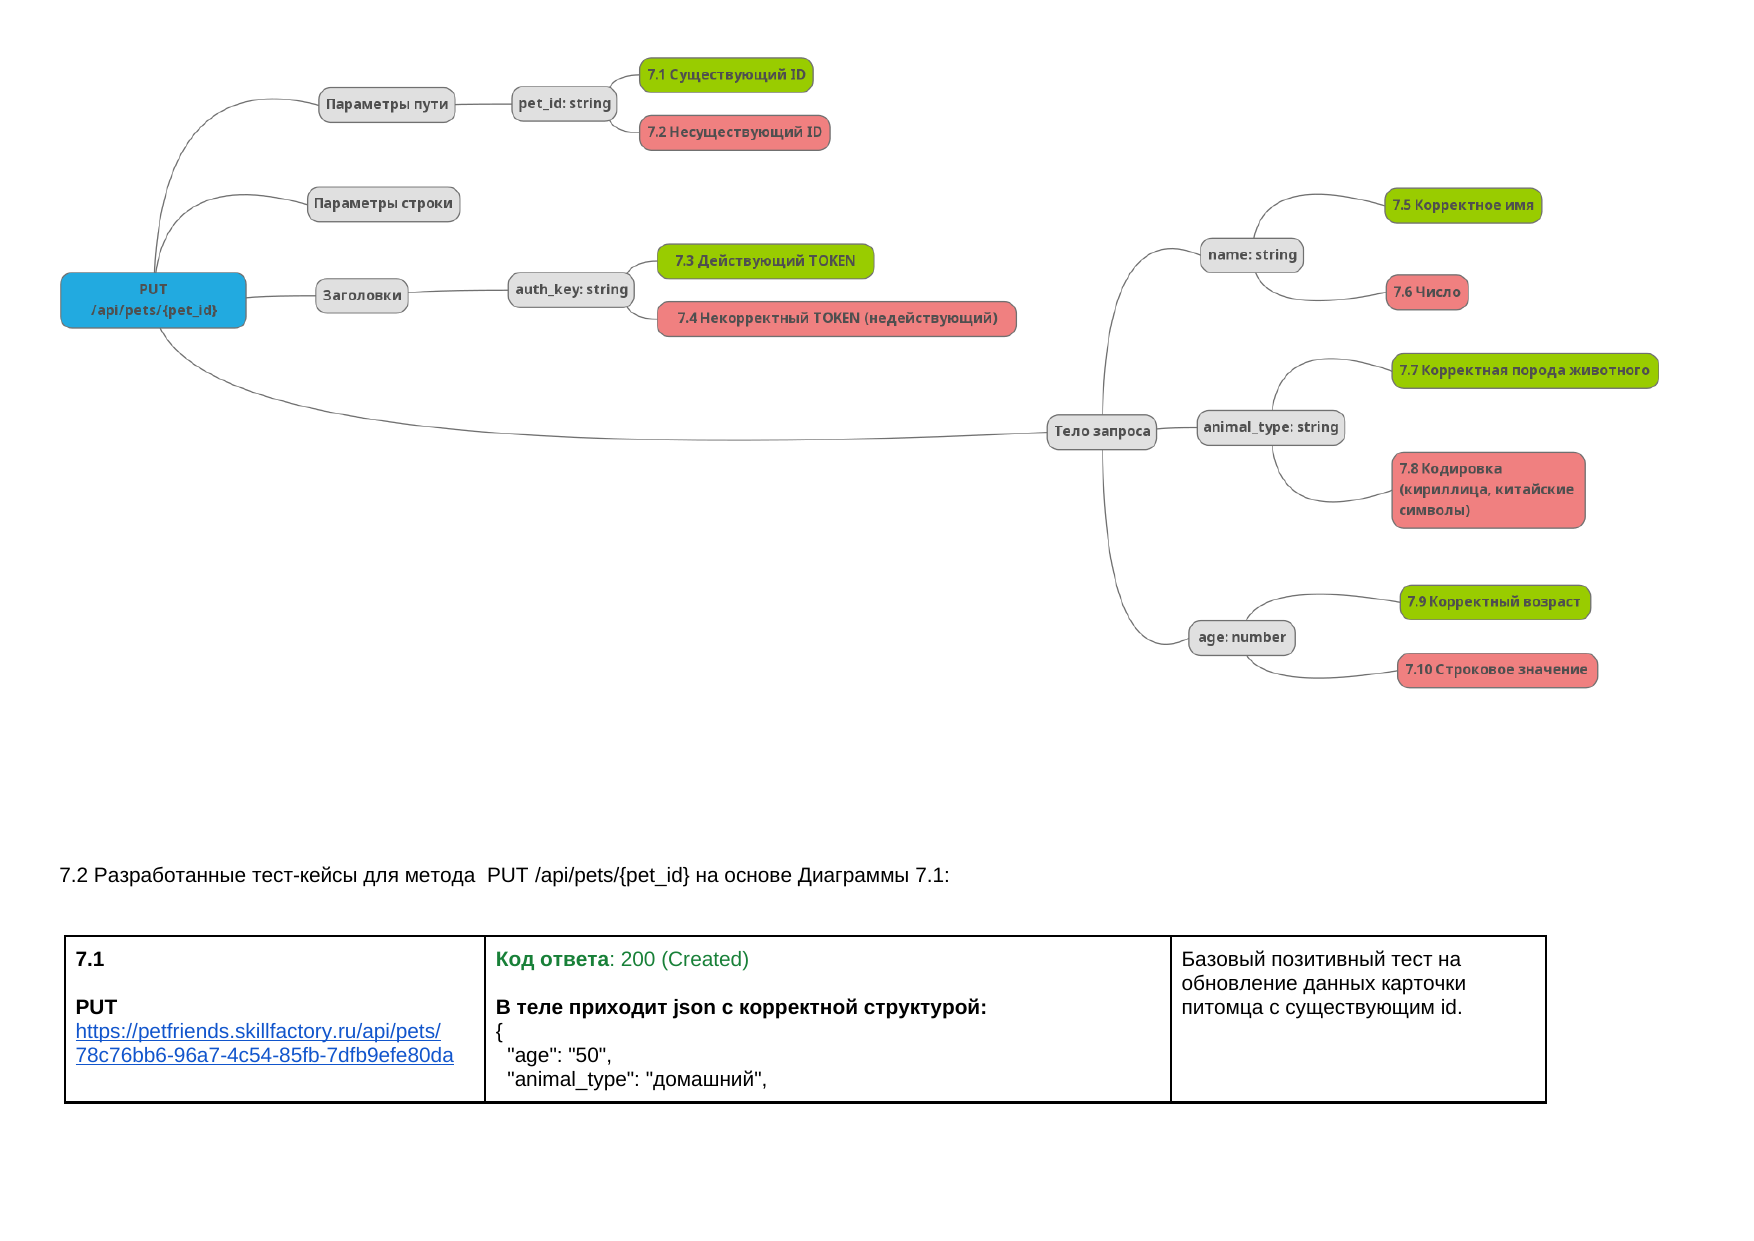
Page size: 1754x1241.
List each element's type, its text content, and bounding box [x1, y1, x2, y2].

table_header Код ответа: 200 (Created) В теле приходит json с корректной структурой: { "age": "50", "animal_type": "домашний", [486, 937, 1170, 1101]
table_header 7.1 PUT https://petfriends.skillfactory.ru/api/pets/78c76bb6-96a7-4c54-85fb-7dfb9efe80da [66, 937, 484, 1101]
table_header Базовый позитивный тест на обновление данных карточки питомца с существующим id. [1172, 937, 1545, 1101]
picture [29, 26, 1691, 720]
text 7.2 Разработанные тест-кейсы для метода PUT ​/api​/pets​/{pet_id} на основе Диаграммы 7.1: [29, 863, 1604, 887]
